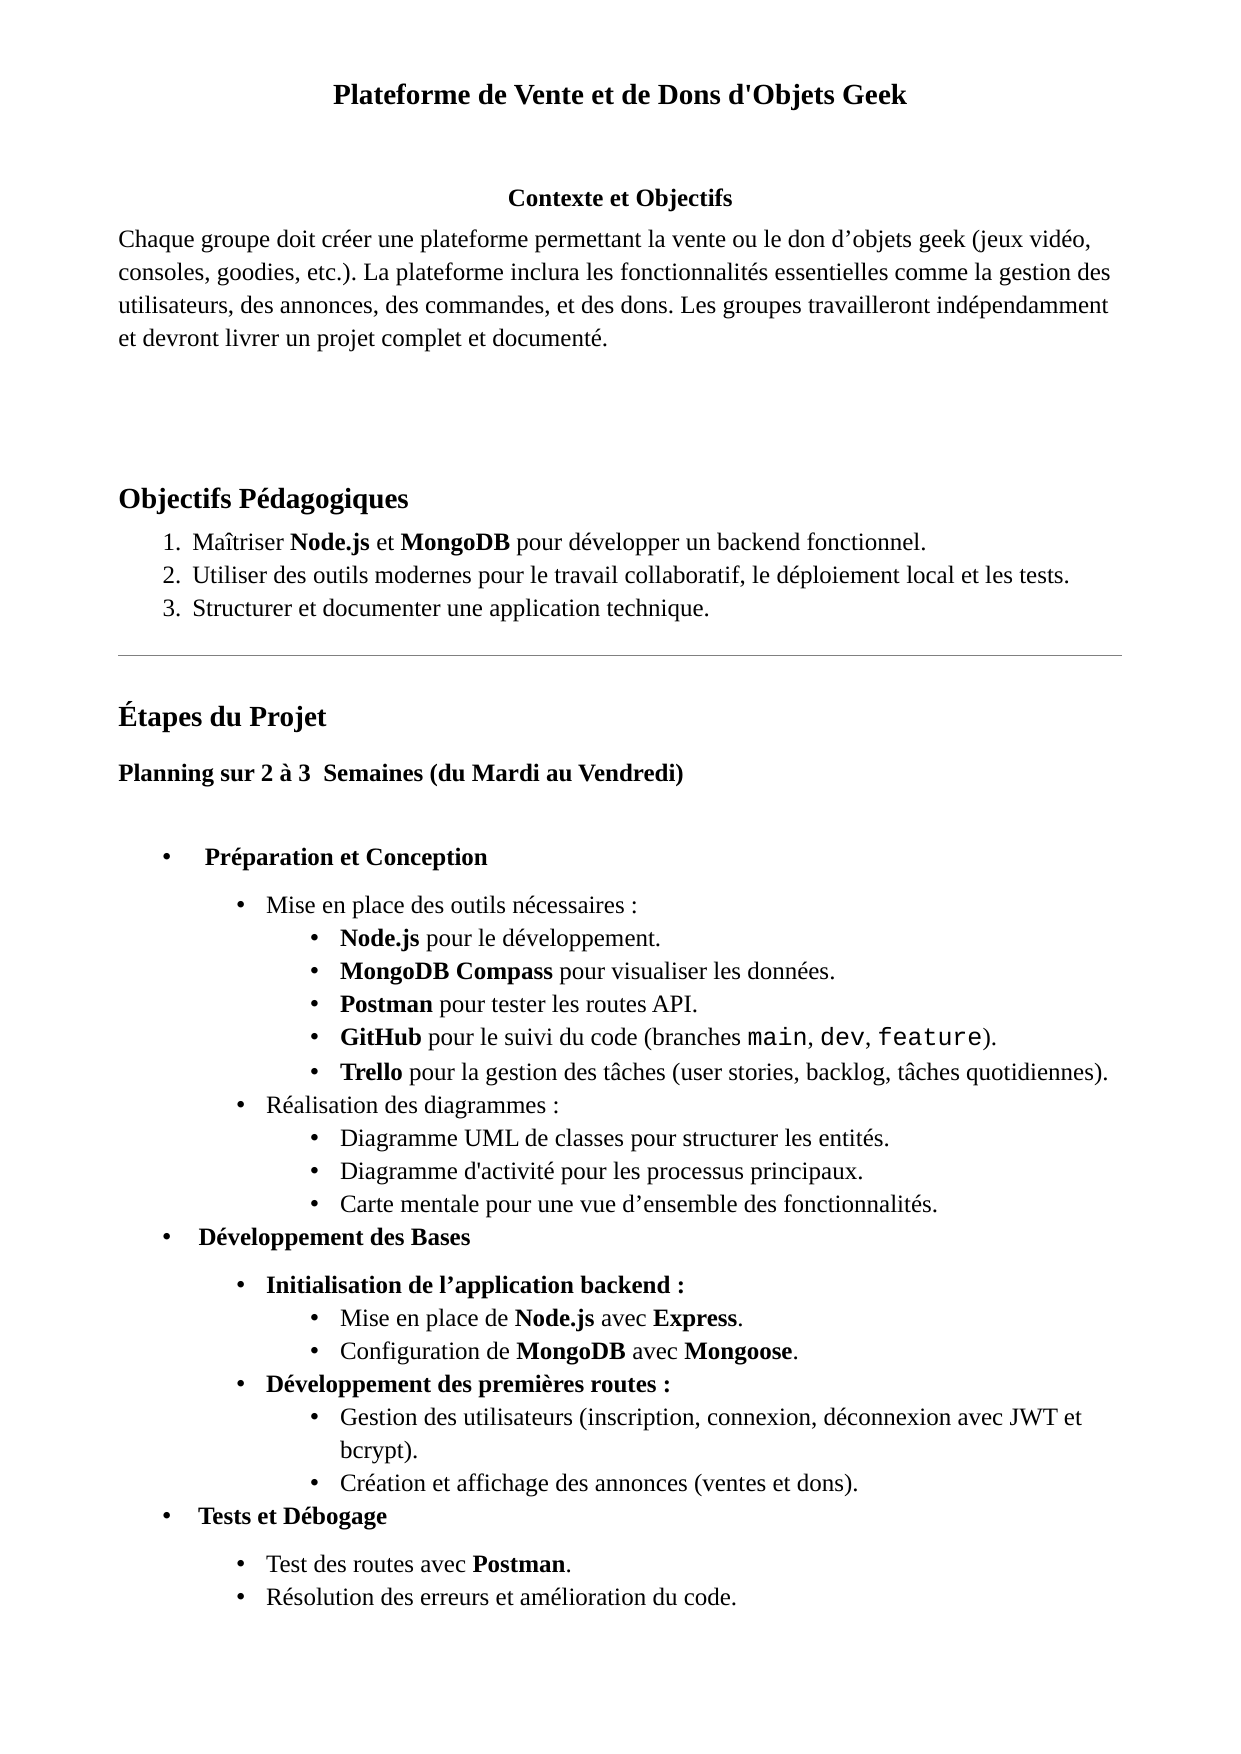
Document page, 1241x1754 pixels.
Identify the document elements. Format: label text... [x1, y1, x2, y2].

subtitle Étapes du Projet [118, 699, 1122, 733]
list Node.js pour le développement. [310, 923, 1122, 951]
list Postman pour tester les routes API. [310, 989, 1122, 1017]
list Maîtriser Node.js et MongoDB pour développer un backend fonctionnel. [162, 527, 1122, 556]
list Structurer et documenter une application technique. [162, 593, 1122, 622]
list Développement des premières routes : [236, 1369, 1122, 1398]
subtitle Planning sur 2 à 3 Semaines (du Mardi au Vendredi) [118, 758, 1122, 787]
list GitHub pour le suivi du code (branches main, dev, feature). [310, 1022, 1122, 1053]
list Configuration de MongoDB avec Mongoose. [310, 1336, 1122, 1365]
list Initialisation de l’application backend : [236, 1270, 1122, 1299]
list Création et affichage des annonces (ventes et dons). [310, 1468, 1122, 1497]
list Diagramme d'activité pour les processus principaux. [310, 1156, 1122, 1185]
list Diagramme UML de classes pour structurer les entités. [310, 1123, 1122, 1152]
list Tests et Débogage [162, 1501, 1122, 1530]
list Carte mentale pour une vue d’ensemble des fonctionnalités. [310, 1189, 1122, 1218]
list Test des routes avec Postman. [236, 1549, 1122, 1577]
list Mise en place des outils nécessaires : [236, 890, 1122, 918]
list Mise en place de Node.js avec Express. [310, 1303, 1122, 1332]
text Chaque groupe doit créer une plateforme permettant la vente ou le don d’objets geek (jeux vidéo, consoles, goodies, etc.). La plateforme inclura les fonctionnalités essentielles comme la gestion des utilisateurs, des annonces, des commandes, et des dons. Les groupes travailleront indépendamment et devront livrer un projet complet et documenté. [118, 224, 1122, 352]
list Résolution des erreurs et amélioration du code. [236, 1582, 1122, 1610]
subtitle Contexte et Objectifs [118, 183, 1122, 212]
list MongoDB Compass pour visualiser les données. [310, 956, 1122, 984]
list Trello pour la gestion des tâches (user stories, backlog, tâches quotidiennes). [310, 1057, 1122, 1086]
subtitle Plateforme de Vente et de Dons d'Objets Geek [118, 77, 1122, 111]
list Utiliser des outils modernes pour le travail collaboratif, le déploiement local et les tests. [162, 560, 1122, 589]
subtitle Objectifs Pédagogiques [118, 481, 1122, 514]
list Préparation et Conception [162, 842, 1122, 871]
list Réalisation des diagrammes : [236, 1090, 1122, 1119]
list Gestion des utilisateurs (inscription, connexion, déconnexion avec JWT et bcrypt). [310, 1402, 1122, 1464]
list Développement des Bases [162, 1222, 1122, 1251]
